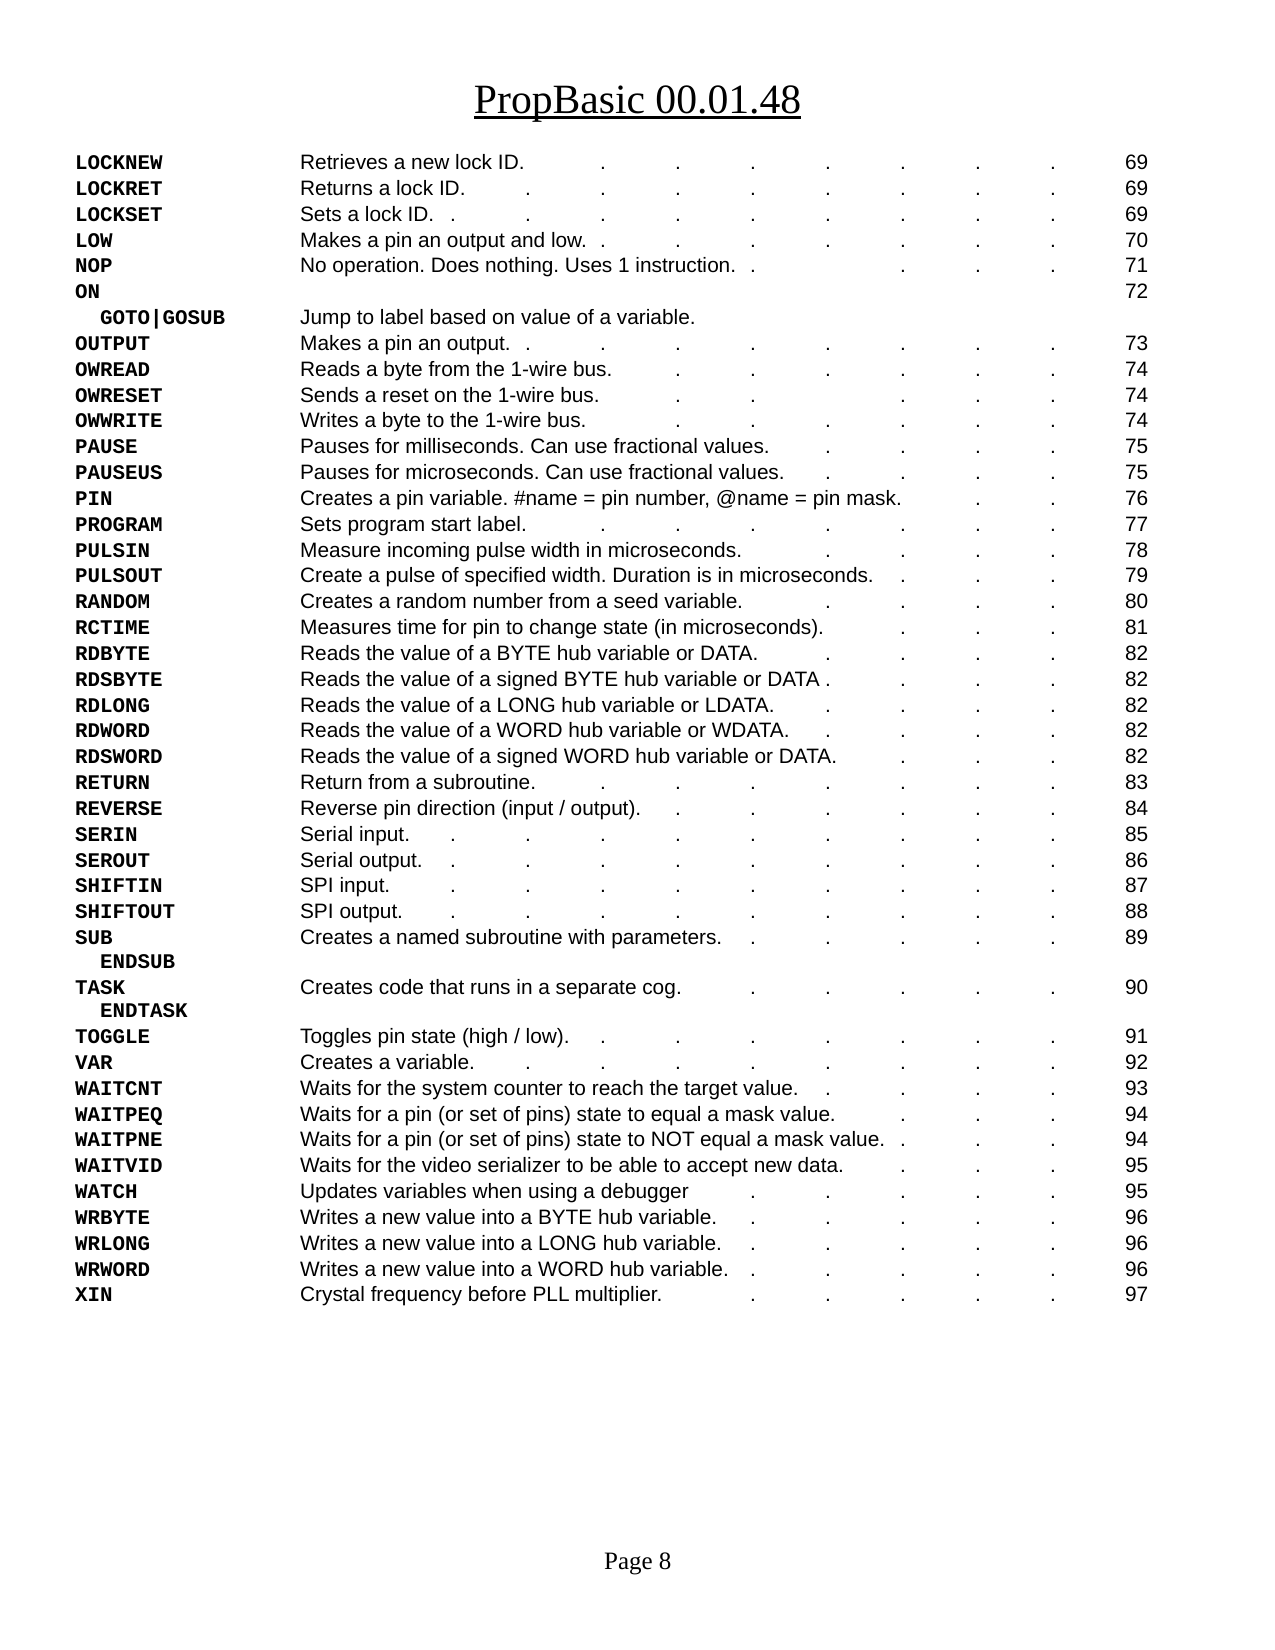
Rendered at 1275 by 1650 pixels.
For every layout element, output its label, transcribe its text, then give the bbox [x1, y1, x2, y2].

text WAITVID Waits for the video serializer to be able to accept new data. . . . 95 [75, 1153, 1200, 1179]
text PULSIN Measure incoming pulse width in microseconds. . . . . 78 [75, 537, 1200, 563]
text GOTO|GOSUB Jump to label based on value of a variable. [75, 305, 1200, 331]
text LOCKRET Returns a lock ID. . . . . . . . . 69 [75, 176, 1200, 202]
text NOP No operation. Does nothing. Uses 1 instruction. . . . . 71 [75, 253, 1200, 279]
text OWRESET Sends a reset on the 1-wire bus. . . . . . 74 [75, 382, 1200, 408]
text RDBYTE Reads the value of a BYTE hub variable or DATA. . . . . 82 [75, 641, 1200, 667]
text REVERSE Reverse pin direction (input / output). . . . . . . 84 [75, 796, 1200, 822]
text SERIN Serial input. . . . . . . . . . 85 [75, 822, 1200, 847]
text RANDOM Creates a random number from a seed variable. . . . . 80 [75, 589, 1200, 615]
text ENDSUB [75, 951, 1200, 974]
text XIN Crystal frequency before PLL multiplier. . . . . . 97 [75, 1282, 1200, 1308]
text WRWORD Writes a new value into a WORD hub variable. . . . . . 96 [75, 1256, 1200, 1282]
text OUTPUT Makes a pin an output. . . . . . . . . 73 [75, 331, 1200, 357]
text WAITCNT Waits for the system counter to reach the target value. . . . . 93 [75, 1076, 1200, 1101]
text SHIFTOUT SPI output. . . . . . . . . . 88 [75, 899, 1200, 925]
text RCTIME Measures time for pin to change state (in microseconds). . . . 81 [75, 615, 1200, 641]
text SUB Creates a named subroutine with parameters. . . . . . 89 [75, 925, 1200, 951]
text LOW Makes a pin an output and low. . . . . . . . 70 [75, 227, 1200, 253]
text WAITPEQ Waits for a pin (or set of pins) state to equal a mask value. . . . 94 [75, 1101, 1200, 1127]
text PAUSEUS Pauses for microseconds. Can use fractional values. . . . . 75 [75, 460, 1200, 486]
text SHIFTIN SPI input. . . . . . . . . . 87 [75, 873, 1200, 899]
text WRBYTE Writes a new value into a BYTE hub variable. . . . . . 96 [75, 1205, 1200, 1231]
text WAITPNE Waits for a pin (or set of pins) state to NOT equal a mask value. . . . 94 [75, 1127, 1200, 1153]
text RDLONG Reads the value of a LONG hub variable or LDATA. . . . . 82 [75, 692, 1200, 718]
text ENDTASK [75, 1000, 1200, 1024]
text TOGGLE Toggles pin state (high / low). . . . . . . . 91 [75, 1024, 1200, 1050]
text WRLONG Writes a new value into a LONG hub variable. . . . . . 96 [75, 1231, 1200, 1256]
text PULSOUT Create a pulse of specified width. Duration is in microseconds. . . . 79 [75, 563, 1200, 589]
text PAUSE Pauses for milliseconds. Can use fractional values. . . . . 75 [75, 434, 1200, 460]
text OWWRITE Writes a byte to the 1-wire bus. . . . . . . 74 [75, 408, 1200, 434]
text TASK Creates code that runs in a separate cog. . . . . . 90 [75, 974, 1200, 1000]
text LOCKSET Sets a lock ID. . . . . . . . . . 69 [75, 202, 1200, 227]
text RETURN Return from a subroutine. . . . . . . . 83 [75, 770, 1200, 796]
text VAR Creates a variable. . . . . . . . . 92 [75, 1050, 1200, 1076]
text RDWORD Reads the value of a WORD hub variable or WDATA. . . . . 82 [75, 718, 1200, 744]
text RDSWORD Reads the value of a signed WORD hub variable or DATA. . . . 82 [75, 744, 1200, 770]
text PIN Creates a pin variable. #name = pin number, @name = pin mask. . . 76 [75, 486, 1200, 512]
text RDSBYTE Reads the value of a signed BYTE hub variable or DATA . . . . 82 [75, 667, 1200, 692]
text WATCH Updates variables when using a debugger . . . . . 95 [75, 1179, 1200, 1205]
text PROGRAM Sets program start label. . . . . . . . 77 [75, 512, 1200, 537]
text ON 72 [75, 279, 1200, 305]
text OWREAD Reads a byte from the 1-wire bus. . . . . . . 74 [75, 357, 1200, 382]
text LOCKNEW Retrieves a new lock ID. . . . . . . . 69 [75, 150, 1200, 176]
text SEROUT Serial output. . . . . . . . . . 86 [75, 847, 1200, 873]
